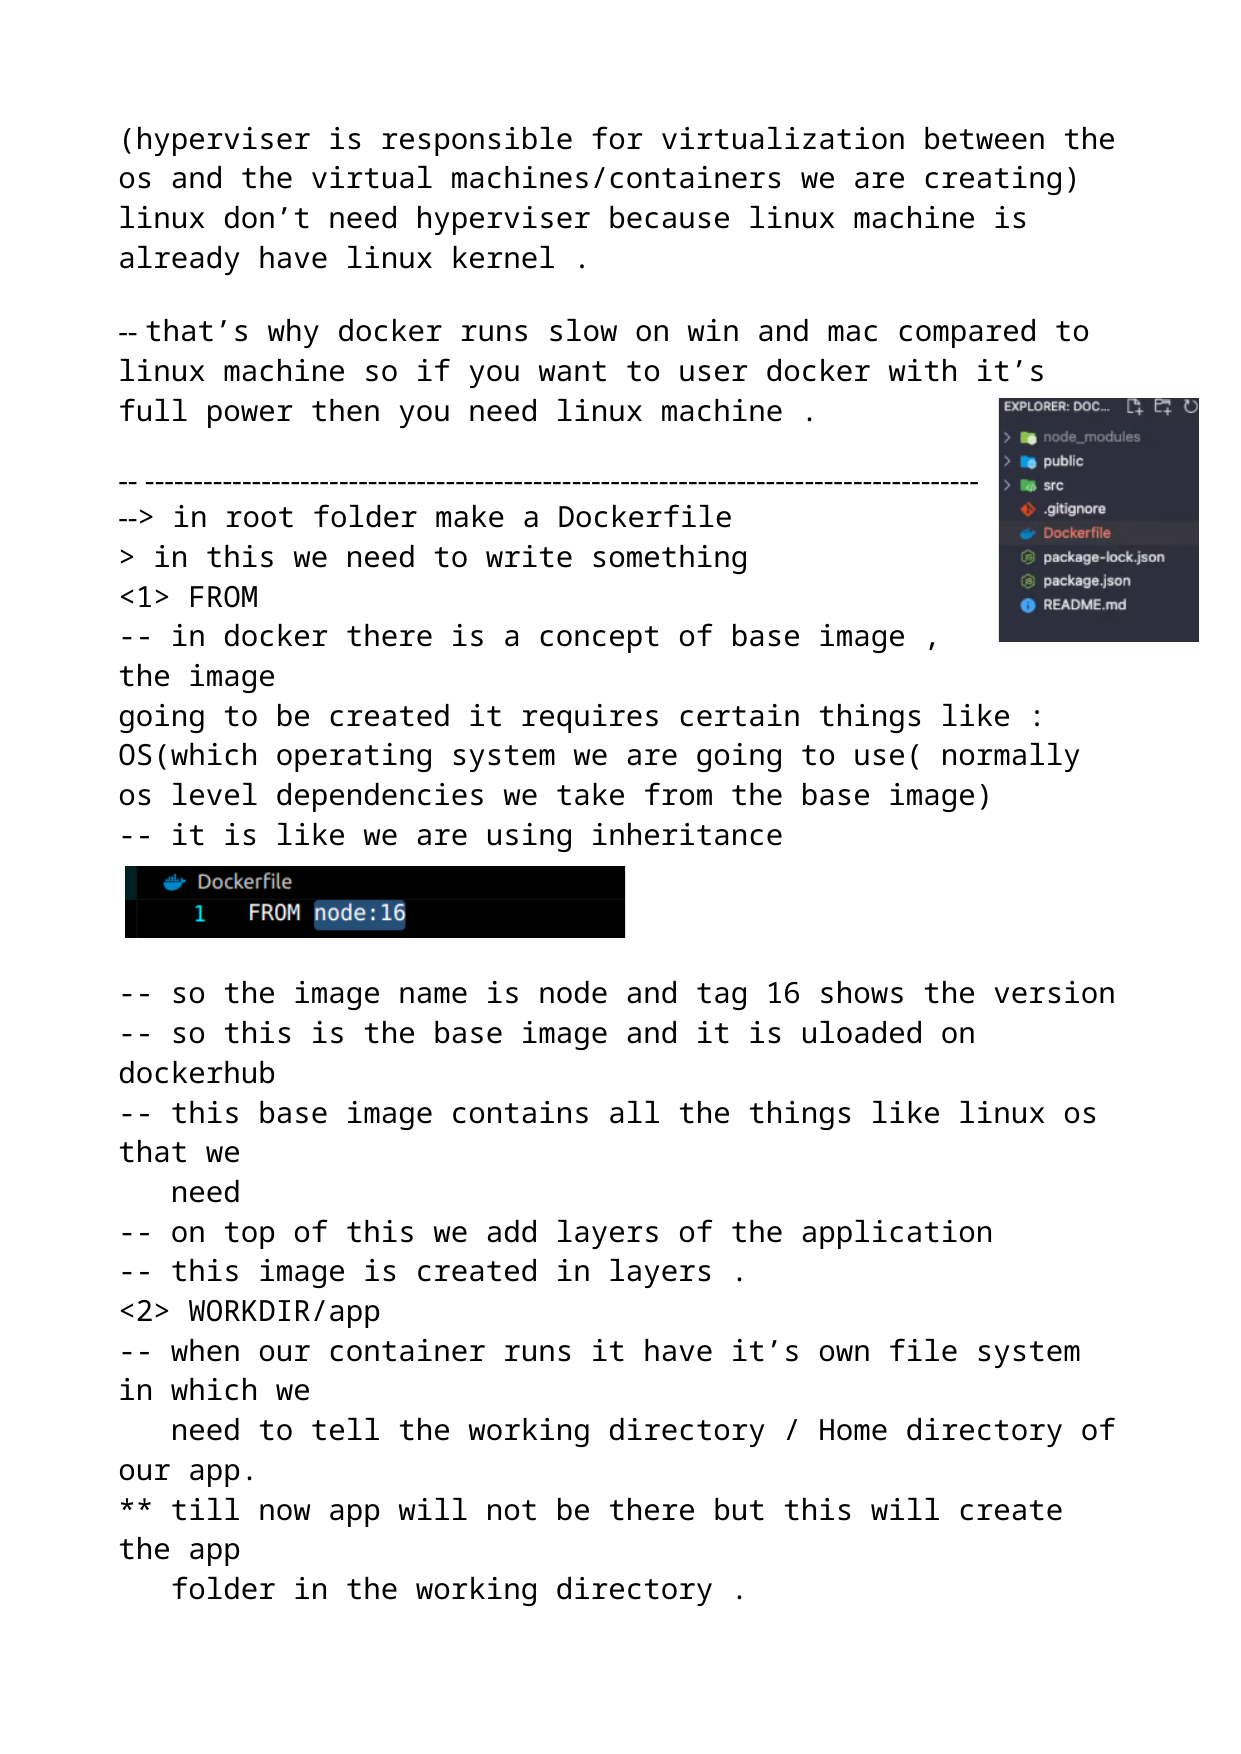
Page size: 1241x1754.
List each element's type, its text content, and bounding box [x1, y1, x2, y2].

text -- so the image name is node and tag 16 shows the version [118, 973, 1122, 1012]
text --> in root folder make a Dockerfile [118, 497, 998, 536]
text -- so this is the base image and it is uloaded on dockerhub [118, 1012, 1122, 1092]
text folder in the working directory . [118, 1568, 1122, 1608]
text <2> WORKDIR/app [118, 1290, 1122, 1330]
text -- when our container runs it have it’s own file system in which we [118, 1330, 1122, 1409]
text (hyperviser is responsible for virtualization between the os and the virtual machines/containers we are creating) [118, 118, 1122, 197]
text -- -------------------------------------------------------------------------------------- [118, 463, 998, 497]
text going to be created it requires certain things like : OS(which operating system we are going to use( normally os level dependencies we take from the base image) [118, 695, 1122, 814]
text -- it is like we are using inheritance [118, 814, 1122, 854]
picture [125, 866, 625, 938]
text -- on top of this we add layers of the application [118, 1211, 1122, 1251]
text need to tell the working directory / Home directory of our app. [118, 1409, 1122, 1489]
picture [998, 398, 1199, 642]
text linux don’t need hyperviser because linux machine is already have linux kernel . [118, 197, 1122, 277]
text <1> FROM [118, 576, 998, 616]
text ** till now app will not be there but this will create the app [118, 1489, 1122, 1568]
text -- this base image contains all the things like linux os that we [118, 1092, 1122, 1171]
text need [118, 1171, 1122, 1211]
text -- in docker there is a concept of base image , the image [118, 616, 1122, 695]
text > in this we need to write something [118, 536, 998, 576]
text -- that’s why docker runs slow on win and mac compared to linux machine so if you want to user docker with it’s full power then you need linux machine . [118, 310, 1122, 429]
text -- this image is created in layers . [118, 1251, 1122, 1290]
